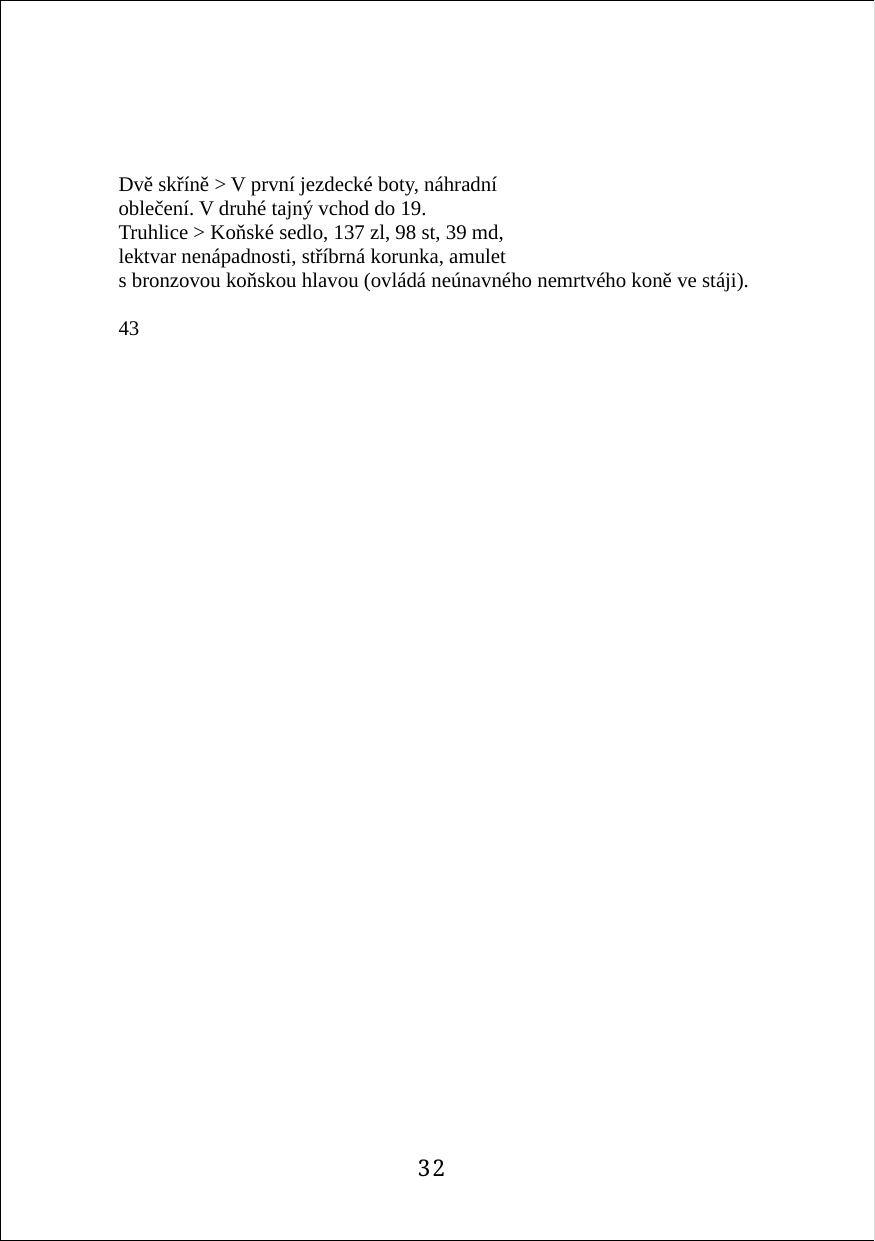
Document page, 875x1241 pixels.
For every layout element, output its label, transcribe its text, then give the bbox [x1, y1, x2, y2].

text Dvě skříně > V první jezdecké boty, náhradní oblečení. V druhé tajný vchod do 19. Truhlice > Koňské sedlo, 137 zl, 98 st, 39 md, lektvar nenápadnosti, stříbrná korunka, amulet s bronzovou koňskou hlavou (ovládá neúnavného nemrtvého koně ve stáji). 43 [118, 172, 756, 388]
